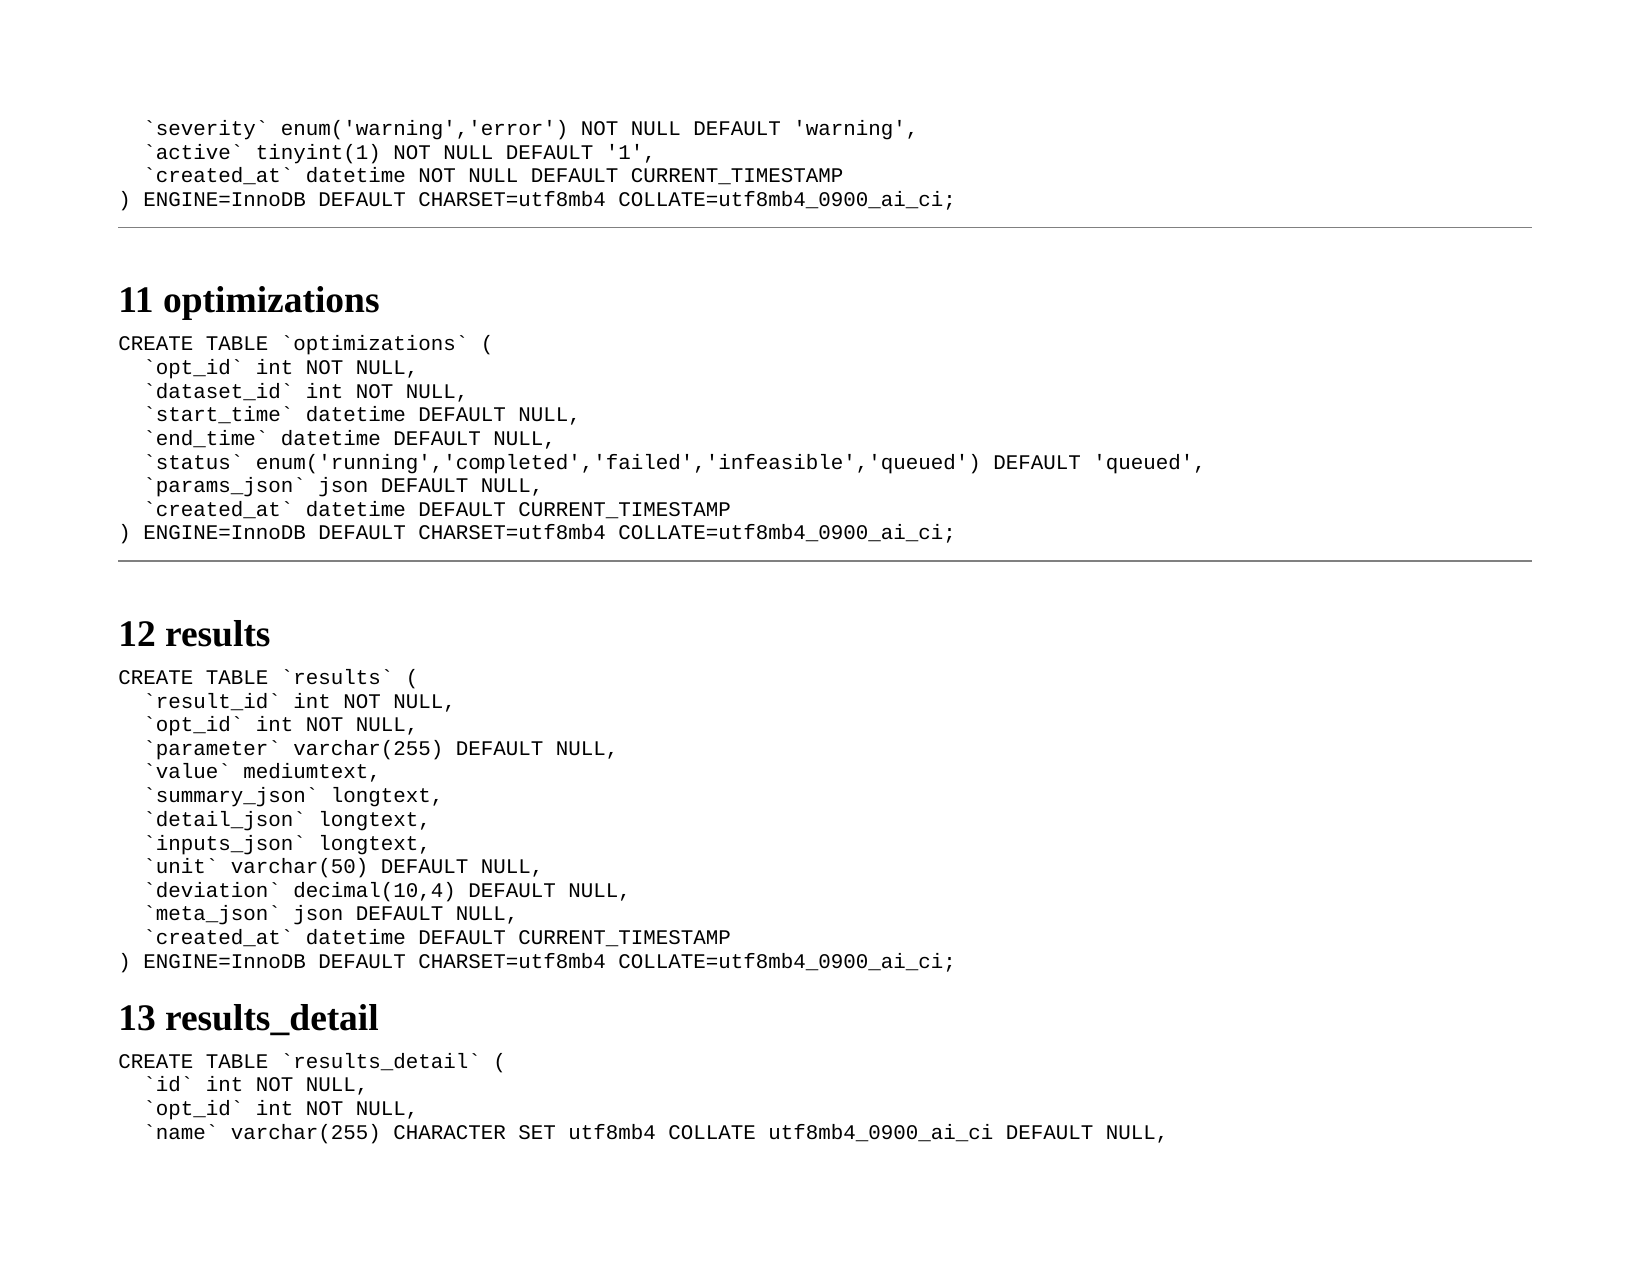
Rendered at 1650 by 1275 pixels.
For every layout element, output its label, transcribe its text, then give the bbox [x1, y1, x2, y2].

text `meta_json` json DEFAULT NULL, [118, 903, 1532, 927]
text `end_time` datetime DEFAULT NULL, [118, 428, 1532, 452]
text `status` enum('running','completed','failed','infeasible','queued') DEFAULT 'queued', [118, 452, 1532, 475]
text `params_json` json DEFAULT NULL, [118, 475, 1532, 499]
subtitle 12 results [118, 611, 1532, 654]
text ) ENGINE=InnoDB DEFAULT CHARSET=utf8mb4 COLLATE=utf8mb4_0900_ai_ci; [118, 189, 1532, 213]
text `start_time` datetime DEFAULT NULL, [118, 404, 1532, 428]
text `summary_json` longtext, [118, 785, 1532, 809]
text ) ENGINE=InnoDB DEFAULT CHARSET=utf8mb4 COLLATE=utf8mb4_0900_ai_ci; [118, 523, 1532, 546]
text `created_at` datetime DEFAULT CURRENT_TIMESTAMP [118, 499, 1532, 523]
text `id` int NOT NULL, [118, 1074, 1532, 1098]
text ) ENGINE=InnoDB DEFAULT CHARSET=utf8mb4 COLLATE=utf8mb4_0900_ai_ci; [118, 951, 1532, 974]
text `unit` varchar(50) DEFAULT NULL, [118, 856, 1532, 880]
text `active` tinyint(1) NOT NULL DEFAULT '1', [118, 142, 1532, 165]
subtitle 11 optimizations [118, 278, 1532, 321]
subtitle 13 results_detail [118, 995, 1532, 1038]
text `name` varchar(255) CHARACTER SET utf8mb4 COLLATE utf8mb4_0900_ai_ci DEFAULT NULL, [118, 1122, 1532, 1145]
text `result_id` int NOT NULL, [118, 691, 1532, 714]
text `dataset_id` int NOT NULL, [118, 381, 1532, 404]
text `created_at` datetime NOT NULL DEFAULT CURRENT_TIMESTAMP [118, 165, 1532, 189]
text `value` mediumtext, [118, 762, 1532, 785]
text `detail_json` longtext, [118, 809, 1532, 832]
text `created_at` datetime DEFAULT CURRENT_TIMESTAMP [118, 927, 1532, 951]
text `opt_id` int NOT NULL, [118, 1098, 1532, 1122]
text `opt_id` int NOT NULL, [118, 714, 1532, 738]
text CREATE TABLE `optimizations` ( [118, 333, 1532, 357]
text `opt_id` int NOT NULL, [118, 357, 1532, 381]
text CREATE TABLE `results` ( [118, 667, 1532, 691]
text `deviation` decimal(10,4) DEFAULT NULL, [118, 880, 1532, 903]
text CREATE TABLE `results_detail` ( [118, 1051, 1532, 1074]
text `parameter` varchar(255) DEFAULT NULL, [118, 738, 1532, 762]
text `severity` enum('warning','error') NOT NULL DEFAULT 'warning', [118, 118, 1532, 142]
text `inputs_json` longtext, [118, 832, 1532, 856]
